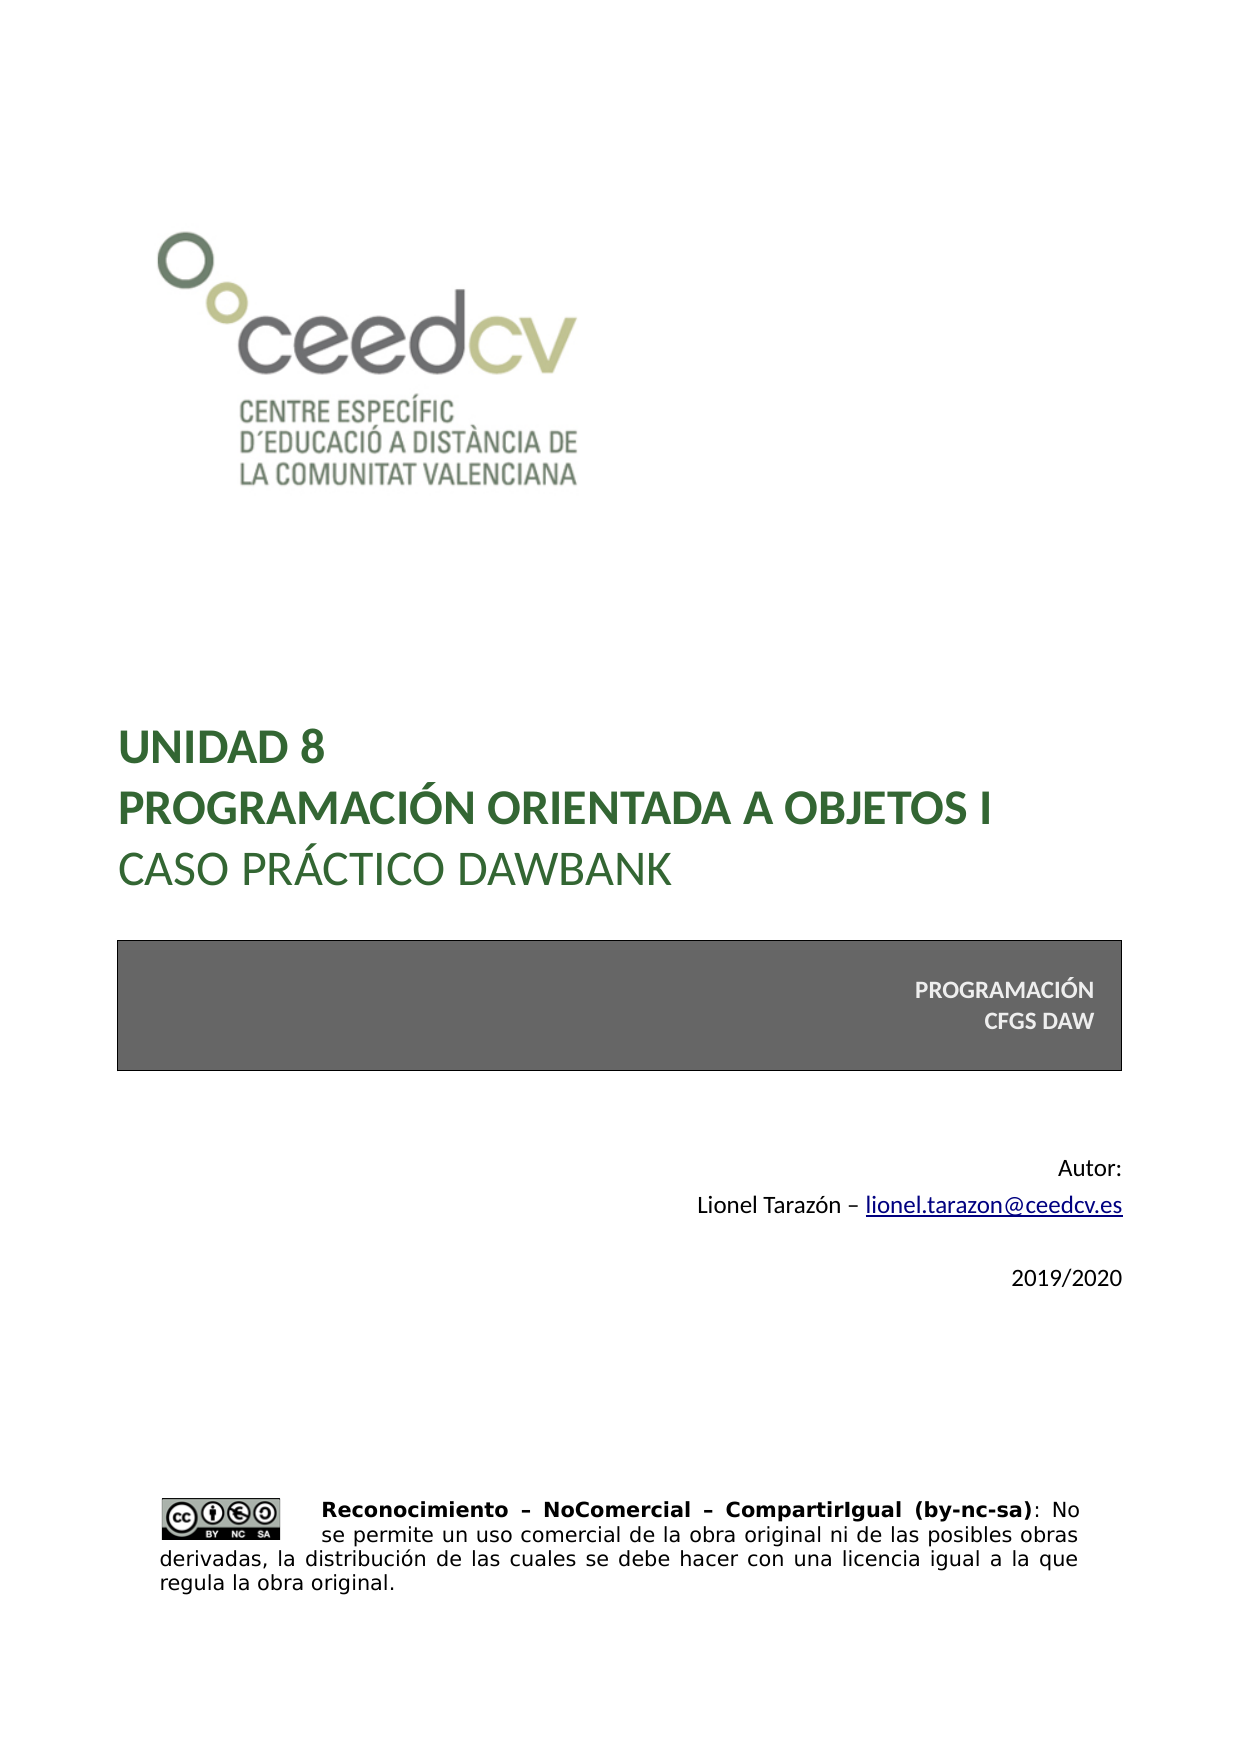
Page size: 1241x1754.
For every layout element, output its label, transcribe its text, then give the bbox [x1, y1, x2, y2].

text Programación orientada a objetos I [118, 776, 1122, 837]
text Reconocimiento – NoComercial – CompartirIgual (by-nc-sa): No se permite un uso comercial de la obra original ni de las posibles obras derivadas, la distribución de las cuales se debe hacer con una licencia igual a la que regula la obra original. [159, 1498, 1080, 1596]
text Lionel Tarazón – lionel.tarazon@ceedcv.es [231, 1189, 1122, 1219]
picture [161, 1498, 281, 1540]
text CASO PRÁCTICO DAWBANK [118, 837, 1122, 898]
text CFGS DAW [121, 1005, 1094, 1036]
text UNIDAD 8 [118, 714, 1122, 776]
text 2019/2020 [231, 1262, 1122, 1292]
picture [118, 204, 681, 514]
text PROGRAMACIÓN [121, 974, 1094, 1005]
text Autor: [118, 1152, 1122, 1183]
